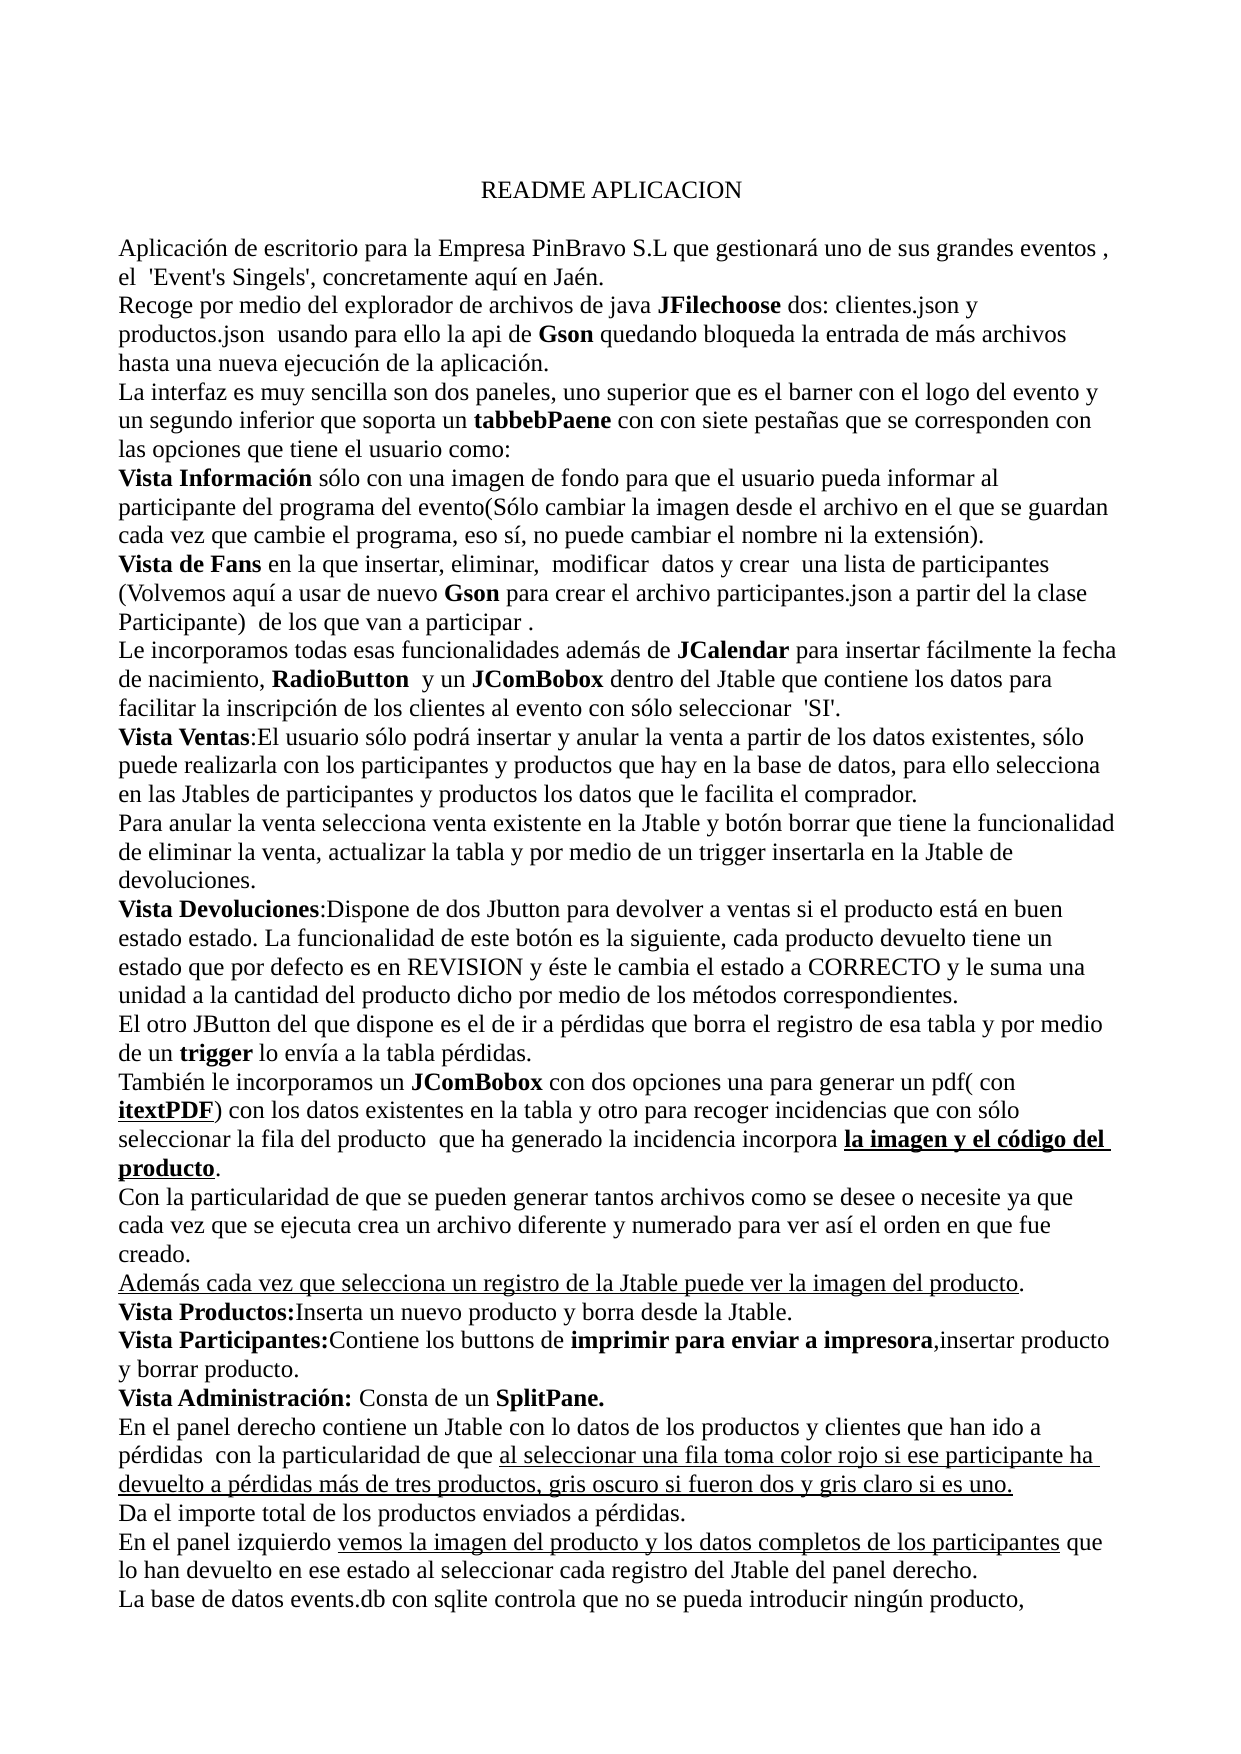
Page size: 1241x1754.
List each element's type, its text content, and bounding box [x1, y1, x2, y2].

text La base de datos events.db con sqlite controla que no se pueda introducir ningún producto, [118, 1584, 1122, 1613]
text Le incorporamos todas esas funcionalidades además de JCalendar para insertar fácilmente la fecha de nacimiento, RadioButton y un JComBobox dentro del Jtable que contiene los datos para facilitar la inscripción de los clientes al evento con sólo seleccionar 'SI'. [118, 636, 1122, 722]
text En el panel izquierdo vemos la imagen del producto y los datos completos de los participantes que lo han devuelto en ese estado al seleccionar cada registro del Jtable del panel derecho. [118, 1527, 1122, 1584]
text Vista Ventas:El usuario sólo podrá insertar y anular la venta a partir de los datos existentes, sólo puede realizarla con los participantes y productos que hay en la base de datos, para ello selecciona en las Jtables de participantes y productos los datos que le facilita el comprador. [118, 722, 1122, 808]
text un segundo inferior que soporta un tabbebPaene con con siete pestañas que se corresponden con las opciones que tiene el usuario como: [118, 406, 1122, 463]
text README APLICACION [118, 176, 1122, 204]
text Vista Información sólo con una imagen de fondo para que el usuario pueda informar al participante del programa del evento(Sólo cambiar la imagen desde el archivo en el que se guardan cada vez que cambie el programa, eso sí, no puede cambiar el nombre ni la extensión). [118, 463, 1122, 549]
text Da el importe total de los productos enviados a pérdidas. [118, 1498, 1122, 1527]
text Para anular la venta selecciona venta existente en la Jtable y botón borrar que tiene la funcionalidad de eliminar la venta, actualizar la tabla y por medio de un trigger insertarla en la Jtable de devoluciones. [118, 808, 1122, 894]
text En el panel derecho contiene un Jtable con lo datos de los productos y clientes que han ido a pérdidas con la particularidad de que al seleccionar una fila toma color rojo si ese participante ha devuelto a pérdidas más de tres productos, gris oscuro si fueron dos y gris claro si es uno. [118, 1412, 1122, 1498]
text Además cada vez que selecciona un registro de la Jtable puede ver la imagen del producto. [118, 1268, 1122, 1297]
text Vista de Fans en la que insertar, eliminar, modificar datos y crear una lista de participantes (Volvemos aquí a usar de nuevo Gson para crear el archivo participantes.json a partir del la clase Participante) de los que van a participar . [118, 549, 1122, 636]
text También le incorporamos un JComBobox con dos opciones una para generar un pdf( con itextPDF) con los datos existentes en la tabla y otro para recoger incidencias que con sólo seleccionar la fila del producto que ha generado la incidencia incorpora la imagen y el código del producto. [118, 1067, 1122, 1182]
text Vista Devoluciones:Dispone de dos Jbutton para devolver a ventas si el producto está en buen estado estado. La funcionalidad de este botón es la siguiente, cada producto devuelto tiene un estado que por defecto es en REVISION y éste le cambia el estado a CORRECTO y le suma una unidad a la cantidad del producto dicho por medio de los métodos correspondientes. [118, 894, 1122, 1009]
text Vista Administración: Consta de un SplitPane. [118, 1383, 1122, 1412]
text Vista Participantes:Contiene los buttons de imprimir para enviar a impresora,insertar producto y borrar producto. [118, 1326, 1122, 1383]
text La interfaz es muy sencilla son dos paneles, uno superior que es el barner con el logo del evento y [118, 377, 1122, 406]
text El otro JButton del que dispone es el de ir a pérdidas que borra el registro de esa tabla y por medio de un trigger lo envía a la tabla pérdidas. [118, 1009, 1122, 1067]
text Vista Productos:Inserta un nuevo producto y borra desde la Jtable. [118, 1297, 1122, 1326]
text Recoge por medio del explorador de archivos de java JFilechoose dos: clientes.json y productos.json usando para ello la api de Gson quedando bloqueda la entrada de más archivos hasta una nueva ejecución de la aplicación. [118, 291, 1122, 377]
text Con la particularidad de que se pueden generar tantos archivos como se desee o necesite ya que cada vez que se ejecuta crea un archivo diferente y numerado para ver así el orden en que fue creado. [118, 1182, 1122, 1268]
text Aplicación de escritorio para la Empresa PinBravo S.L que gestionará uno de sus grandes eventos , el 'Event's Singels', concretamente aquí en Jaén. [118, 233, 1122, 291]
